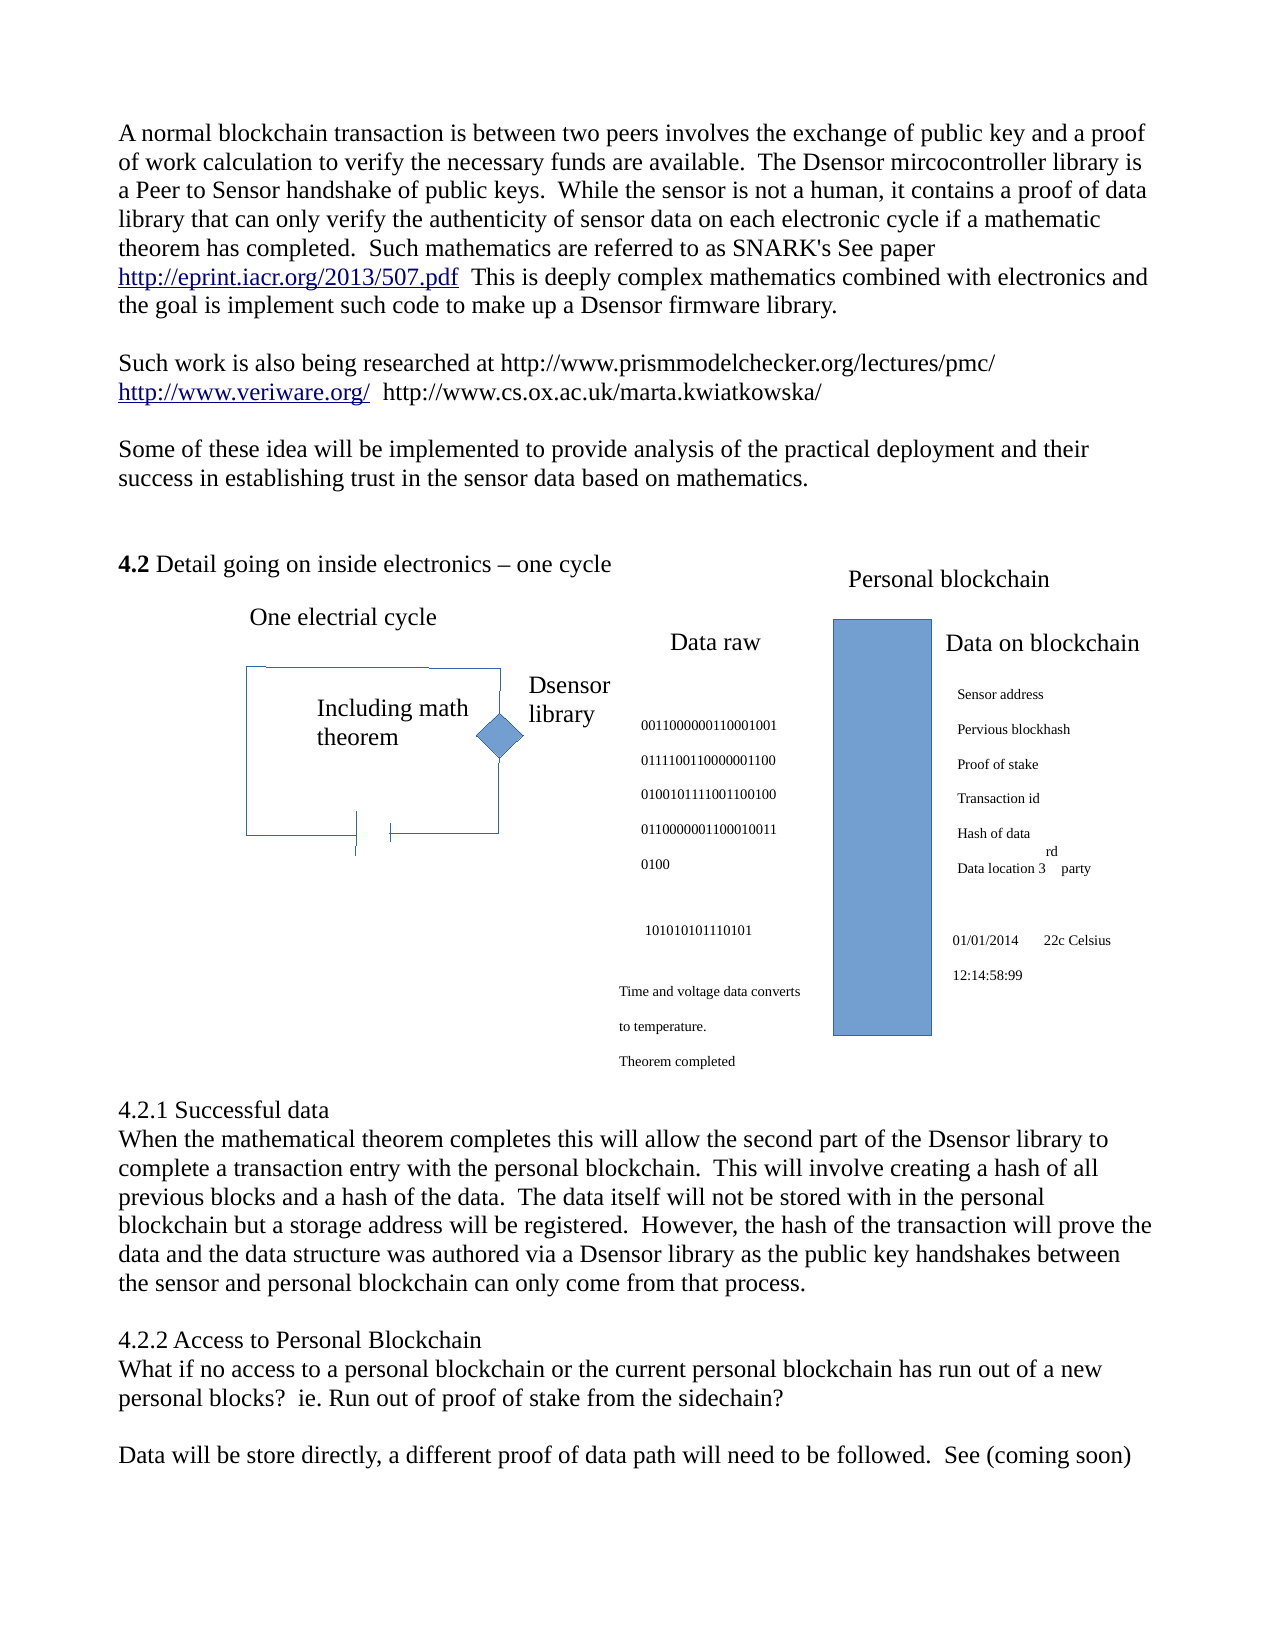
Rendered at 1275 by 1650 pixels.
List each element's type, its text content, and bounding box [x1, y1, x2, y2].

text Some of these idea will be implemented to provide analysis of the practical deployment and their success in establishing trust in the sensor data based on mathematics. [118, 434, 1157, 492]
text What if no access to a personal blockchain or the current personal blockchain has run out of a new personal blocks? ie. Run out of proof of stake from the sidechain? [118, 1354, 1157, 1412]
text Data will be store directly, a different proof of data path will need to be followed. See (coming soon) [118, 1441, 1157, 1469]
text 4.2 Detail going on inside electronics – one cycle [118, 549, 1157, 578]
text Such work is also being researched at http://www.prismmodelchecker.org/lectures/pmc/ http://www.veriware.org/ http://www.cs.ox.ac.uk/marta.kwiatkowska/ [118, 348, 1157, 406]
text When the mathematical theorem completes this will allow the second part of the Dsensor library to complete a transaction entry with the personal blockchain. This will involve creating a hash of all previous blocks and a hash of the data. The data itself will not be stored with in the personal blockchain but a storage address will be registered. However, the hash of the transaction will prove the data and the data structure was authored via a Dsensor library as the public key handshakes between the sensor and personal blockchain can only come from that process. [118, 1124, 1157, 1297]
text A normal blockchain transaction is between two peers involves the exchange of public key and a proof of work calculation to verify the necessary funds are available. The Dsensor mircocontroller library is a Peer to Sensor handshake of public keys. While the sensor is not a human, it contains a proof of data library that can only verify the authenticity of sensor data on each electronic cycle if a mathematic theorem has completed. Such mathematics are referred to as SNARK's See paper http://eprint.iacr.org/2013/507.pdf This is deeply complex mathematics combined with electronics and the goal is implement such code to make up a Dsensor firmware library. [118, 118, 1157, 319]
text 4.2.1 Successful data [118, 1096, 1157, 1124]
text 4.2.2 Access to Personal Blockchain [118, 1326, 1157, 1354]
